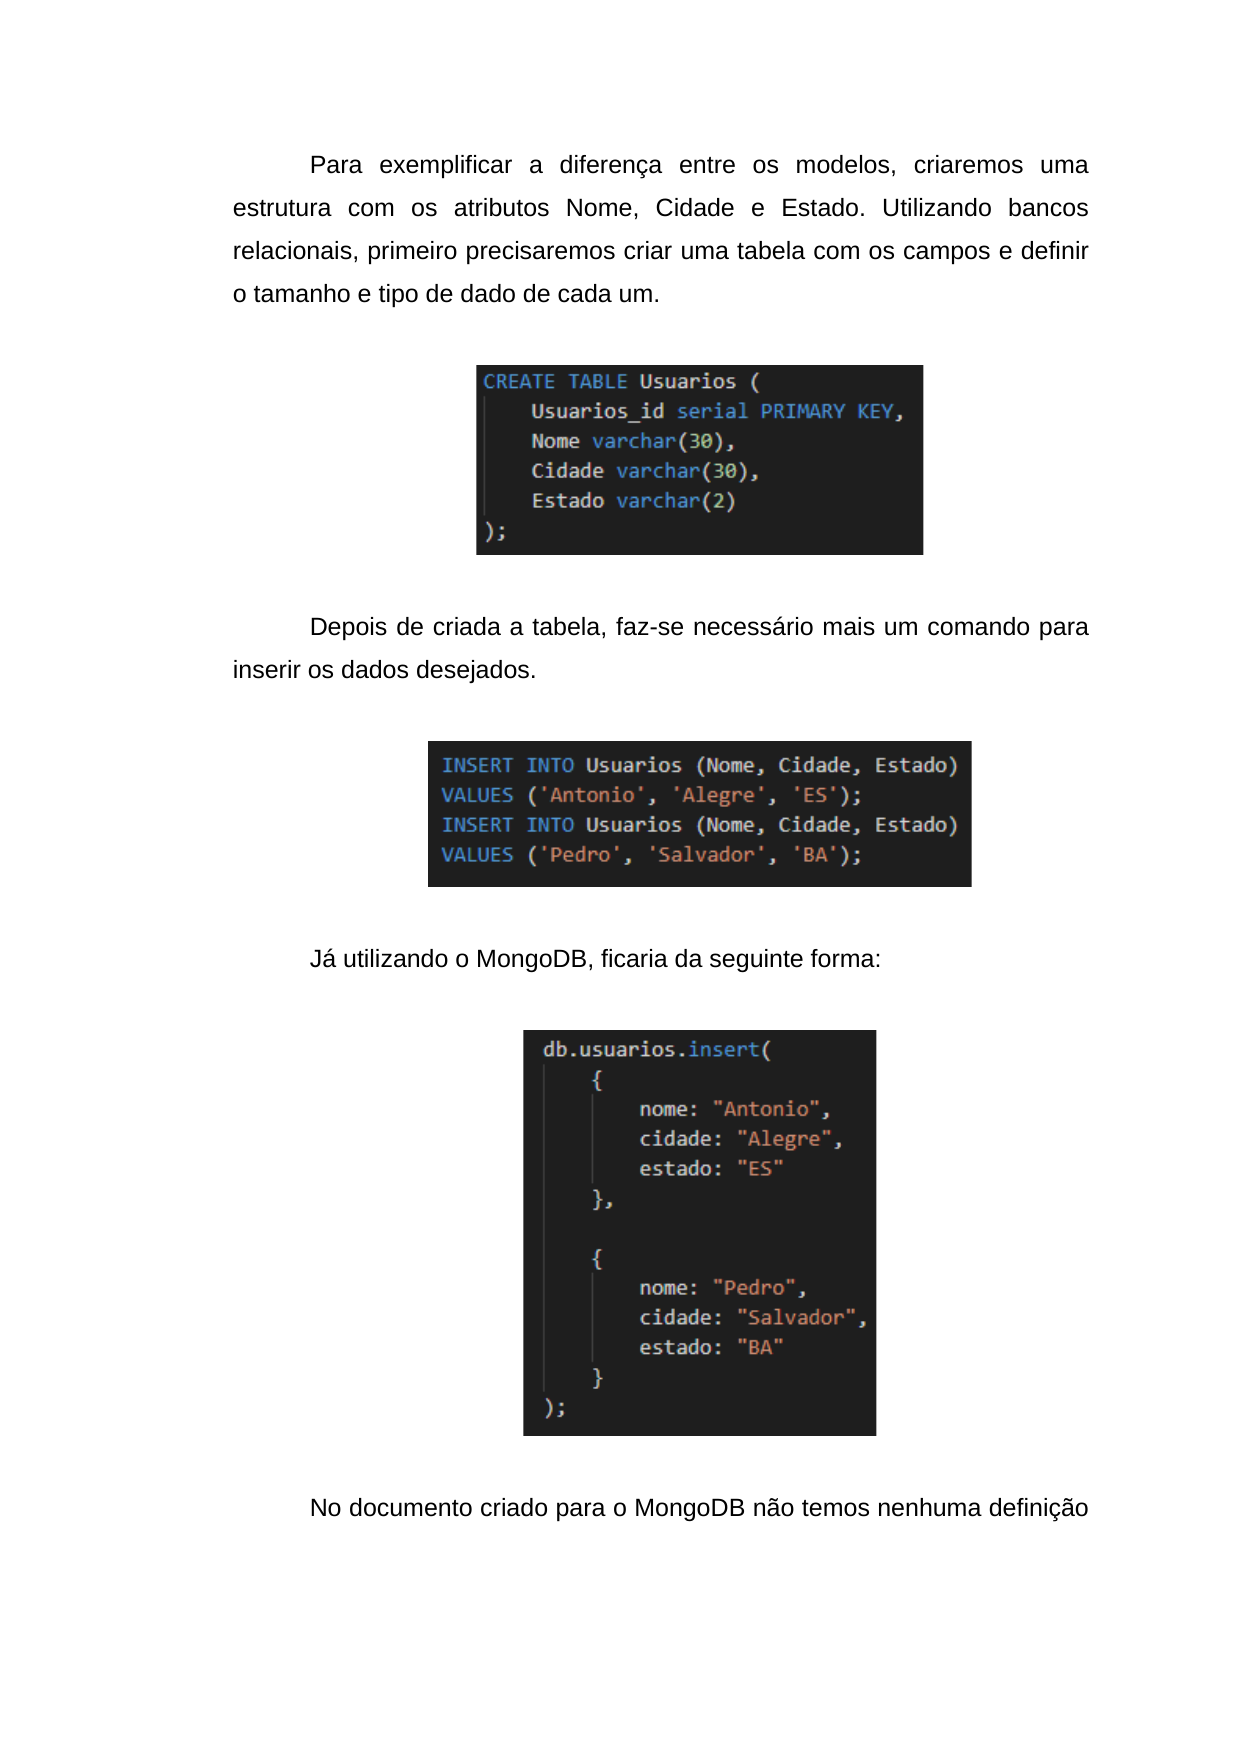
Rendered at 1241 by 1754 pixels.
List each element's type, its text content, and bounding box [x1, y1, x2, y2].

picture [476, 365, 924, 555]
text Para exemplificar a diferença entre os modelos, criaremos uma estrutura com os atributos Nome, Cidade e Estado. Utilizando bancos relacionais, primeiro precisaremos criar uma tabela com os campos e definir o tamanho e tipo de dado de cada um. [233, 150, 1090, 308]
text No documento criado para o MongoDB não temos nenhuma definição [233, 1493, 1090, 1522]
picture [428, 741, 972, 887]
text Já utilizando o MongoDB, ficaria da seguinte forma: [233, 944, 1090, 973]
text Depois de criada a tabela, faz-se necessário mais um comando para inserir os dados desejados. [233, 612, 1090, 684]
picture [523, 1030, 877, 1436]
